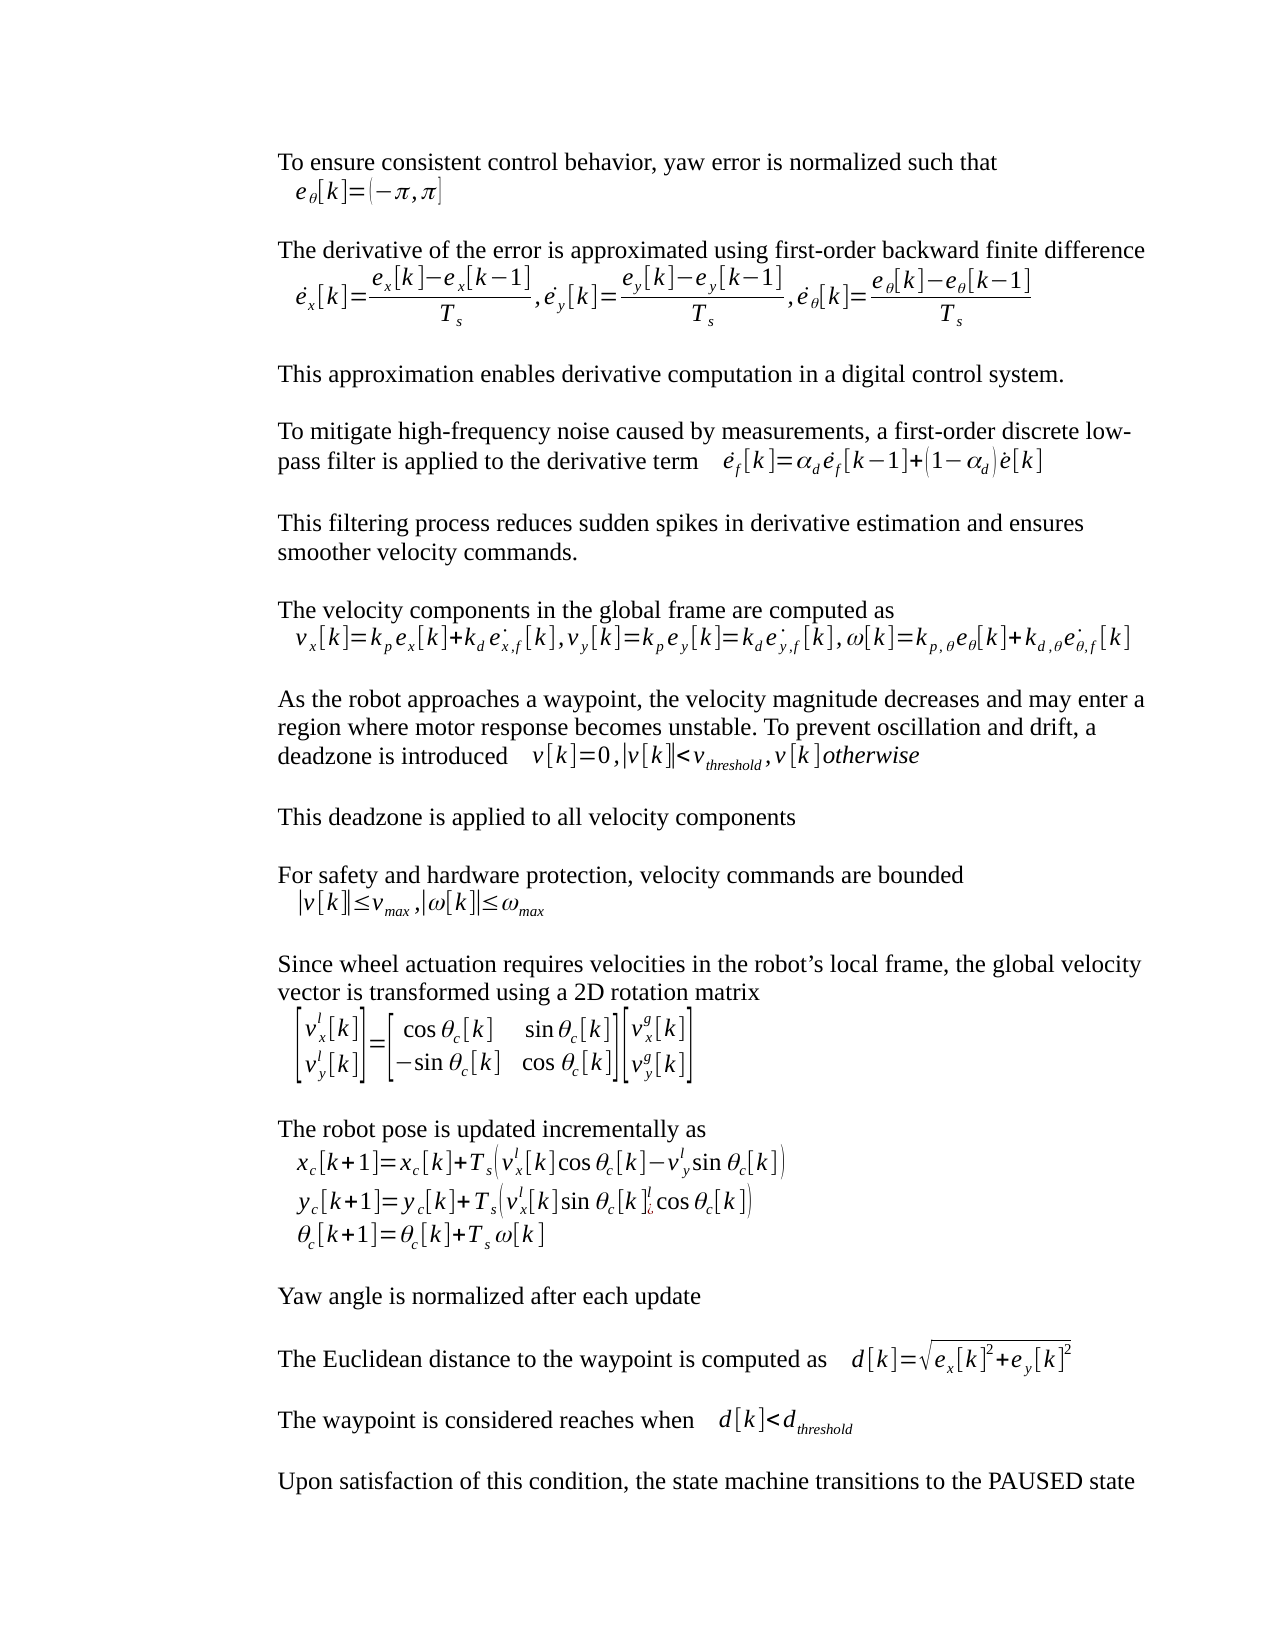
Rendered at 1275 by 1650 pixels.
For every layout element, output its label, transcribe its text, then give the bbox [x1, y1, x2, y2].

text Since wheel actuation requires velocities in the robot’s local frame, the global velocity vector is transformed using a 2D rotation matrix [240, 949, 1157, 1085]
text For safety and hardware protection, velocity commands are bounded [240, 860, 1157, 920]
text To ensure consistent control behavior, yaw error is normalized such that [240, 147, 1157, 206]
text The Euclidean distance to the waypoint is computed as [240, 1339, 1157, 1376]
text This filtering process reduces sudden spikes in derivative estimation and ensures smoother velocity commands. [240, 508, 1157, 566]
text Yaw angle is normalized after each update [240, 1281, 1157, 1310]
text This approximation enables derivative computation in a digital control system. [240, 359, 1157, 388]
text This deadzone is applied to all velocity components [240, 802, 1157, 831]
text As the robot approaches a waypoint, the velocity magnitude decreases and may enter a region where motor response becomes unstable. To prevent oscillation and drift, a deadzone is introduced [240, 684, 1157, 773]
text The waypoint is considered reaches when [240, 1405, 1157, 1437]
text Upon satisfaction of this condition, the state machine transitions to the PAUSED state [240, 1466, 1157, 1495]
text To mitigate high-frequency noise caused by measurements, a first-order discrete low-pass filter is applied to the derivative term [240, 416, 1157, 480]
text The derivative of the error is approximated using first-order backward finite difference [240, 235, 1157, 330]
text The velocity components in the global frame are computed as [240, 595, 1157, 655]
text The robot pose is updated incrementally as [240, 1114, 1157, 1181]
